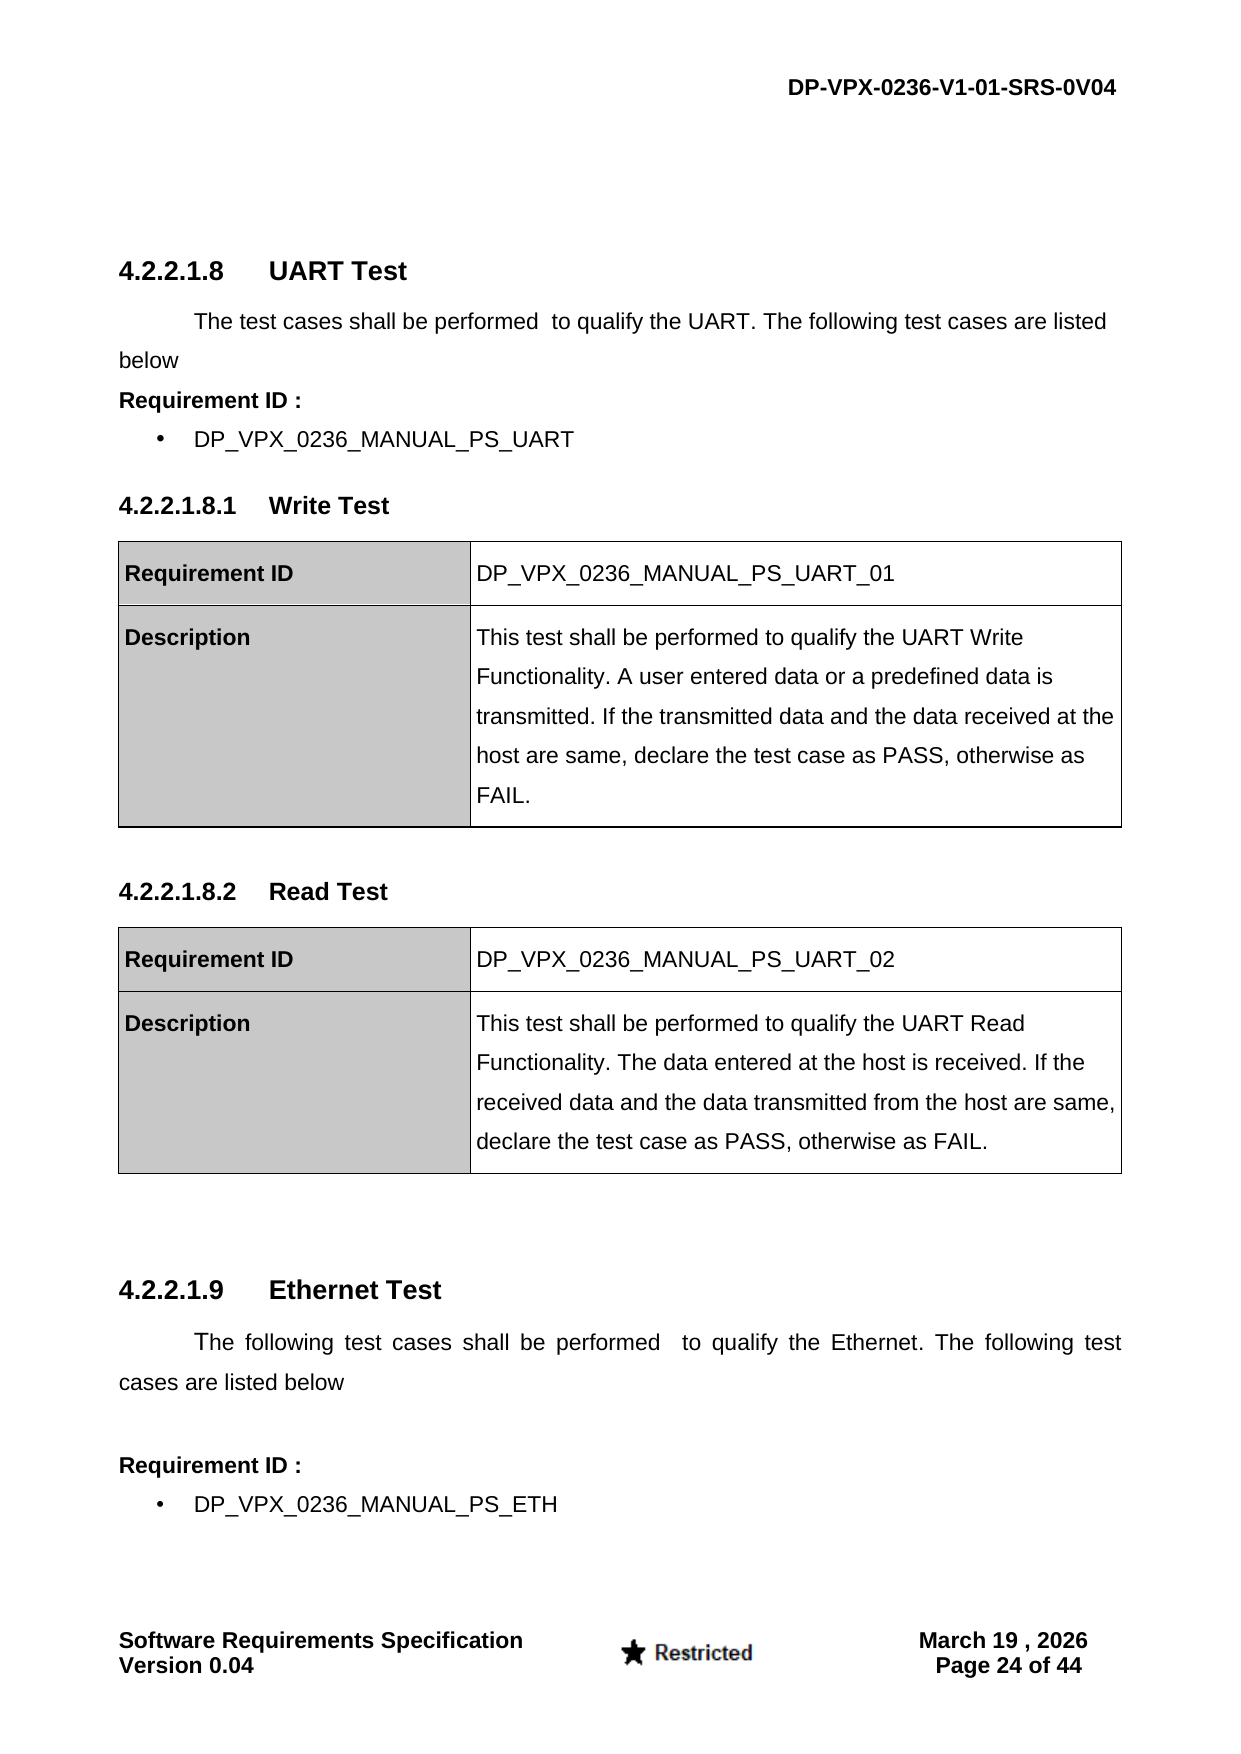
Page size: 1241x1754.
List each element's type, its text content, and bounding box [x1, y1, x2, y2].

text Requirement ID : [118, 387, 1122, 413]
table_header Requirement ID [119, 542, 470, 604]
table_header Requirement ID [119, 928, 470, 991]
table_cell This test shall be performed to qualify the UART Write Functionality. A user entered data or a predefined data is transmitted. If the transmitted data and the data received at the host are same, declare the test case as PASS, otherwise as FAIL. [471, 606, 1121, 826]
table_cell This test shall be performed to qualify the UART Read Functionality. The data entered at the host is received. If the received data and the data transmitted from the host are same, declare the test case as PASS, otherwise as FAIL. [471, 992, 1121, 1173]
list DP_VPX_0236_MANUAL_PS_ETH [156, 1491, 1122, 1517]
subtitle UART Test [118, 254, 1122, 286]
picture [611, 1630, 766, 1675]
text The test cases shall be performed to qualify the UART. The following test cases are listed below [118, 308, 1122, 373]
list DP_VPX_0236_MANUAL_PS_UART [156, 426, 1122, 453]
subtitle Ethernet Test [118, 1274, 1122, 1305]
text The following test cases shall be performed to qualify the Ethernet. The following test cases are listed below [118, 1327, 1122, 1395]
table_cell Description [119, 992, 470, 1173]
text Requirement ID : [118, 1452, 1122, 1478]
table_cell Description [119, 606, 470, 826]
table_header DP_VPX_0236_MANUAL_PS_UART_02 [471, 928, 1121, 991]
subtitle Write Test [118, 491, 1122, 520]
subtitle Read Test [118, 877, 1122, 906]
table_header DP_VPX_0236_MANUAL_PS_UART_01 [471, 542, 1121, 604]
